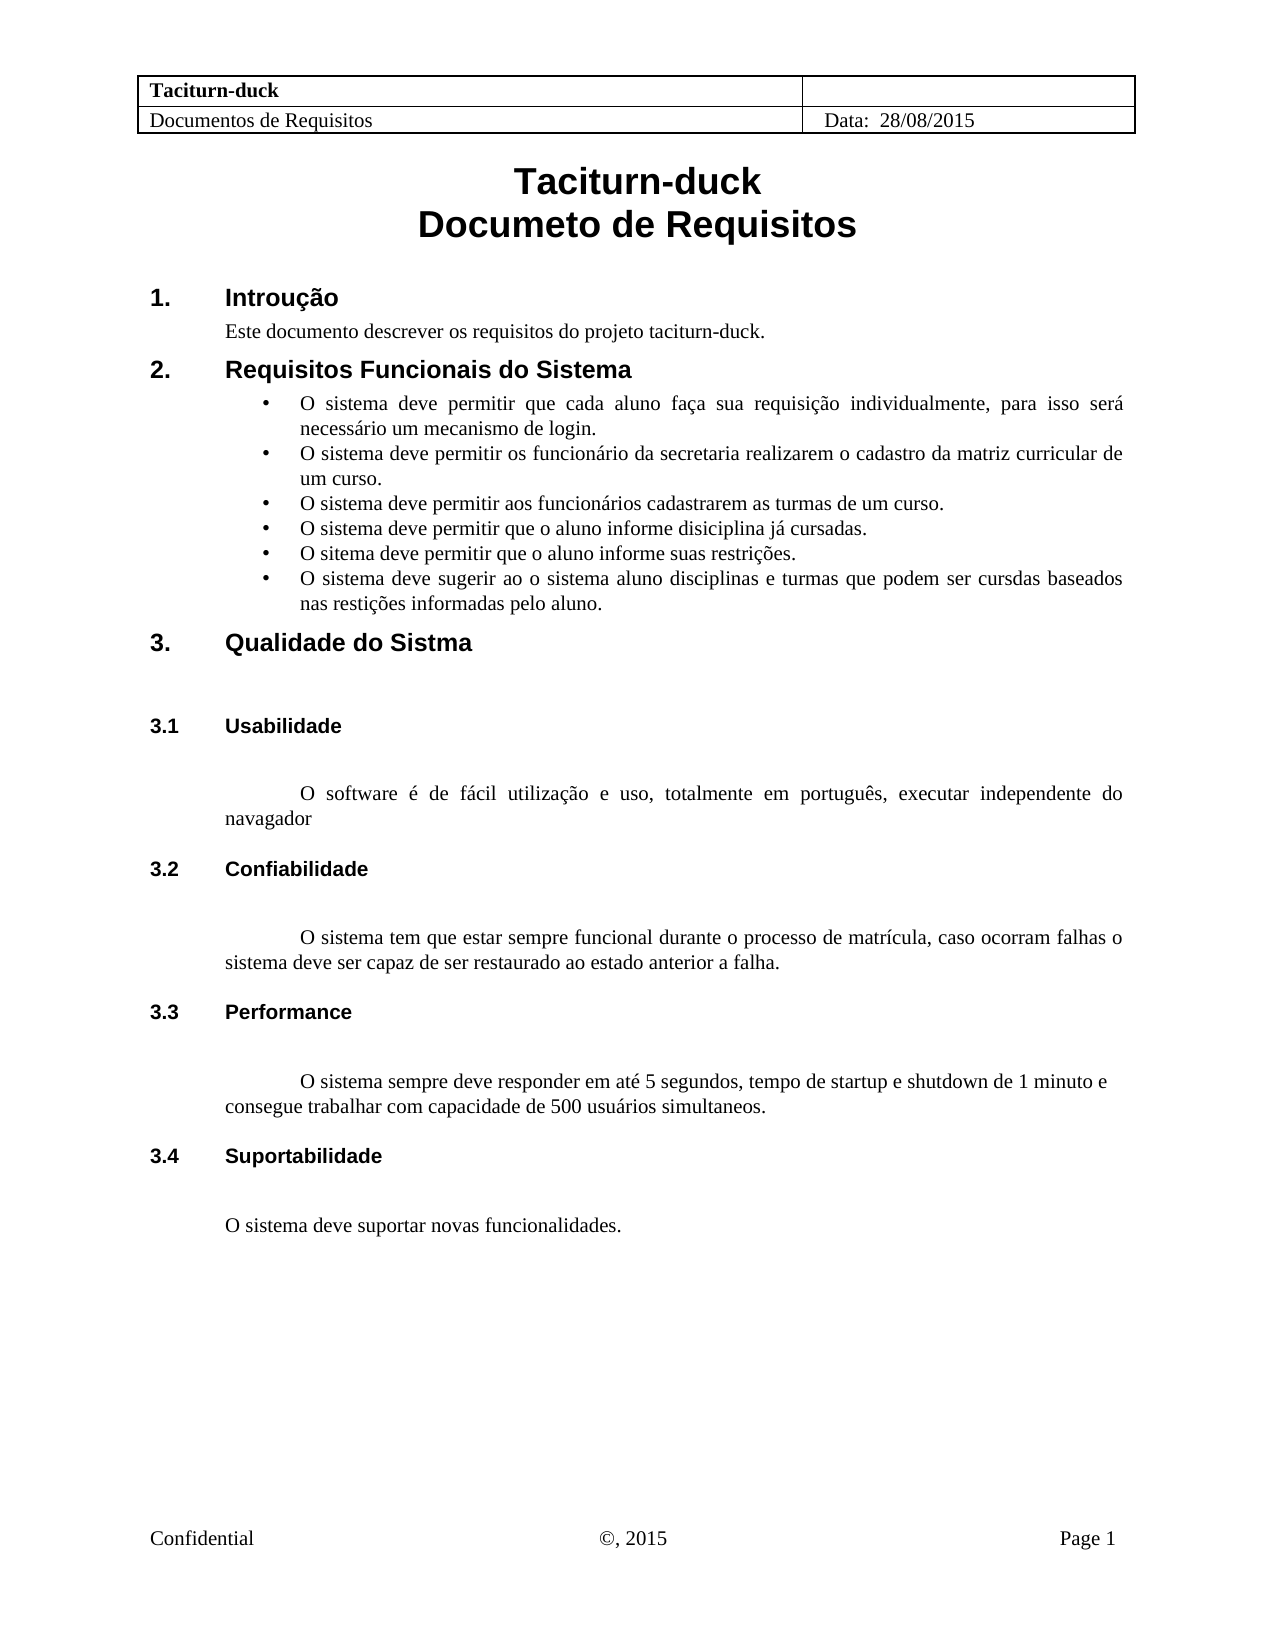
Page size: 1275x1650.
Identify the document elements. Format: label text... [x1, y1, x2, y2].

text Este documento descrever os requisitos do projeto taciturn-duck. [150, 318, 1125, 343]
subtitle Documeto de Requisitos [150, 202, 1125, 245]
list O sistema deve permitir que cada aluno faça sua requisição individualmente, para isso será necessário um mecanismo de login. [262, 390, 1125, 440]
subtitle Confiabilidade [150, 855, 1125, 880]
subtitle Taciturn-duck [150, 159, 1125, 202]
text O software é de fácil utilização e uso, totalmente em português, executar independente do navagador [225, 780, 1125, 830]
list O sistema deve sugerir ao o sistema aluno disciplinas e turmas que podem ser cursdas baseados nas restições informadas pelo aluno. [262, 565, 1125, 615]
list O sistema deve permitir que o aluno informe disiciplina já cursadas. [262, 515, 1125, 540]
subtitle Qualidade do Sistma [150, 628, 1125, 656]
subtitle Performance [150, 999, 1125, 1024]
subtitle Suportabilidade [150, 1143, 1125, 1168]
text O sistema deve suportar novas funcionalidades. [225, 1212, 1125, 1237]
list O sistema deve permitir os funcionário da secretaria realizarem o cadastro da matriz curricular de um curso. [262, 440, 1125, 490]
list O sistema deve permitir aos funcionários cadastrarem as turmas de um curso. [262, 490, 1125, 515]
text O sistema tem que estar sempre funcional durante o processo de matrícula, caso ocorram falhas o sistema deve ser capaz de ser restaurado ao estado anterior a falha. [225, 924, 1125, 974]
list O sitema deve permitir que o aluno informe suas restrições. [262, 540, 1125, 565]
text O sistema sempre deve responder em até 5 segundos, tempo de startup e shutdown de 1 minuto e consegue trabalhar com capacidade de 500 usuários simultaneos. [225, 1068, 1125, 1118]
subtitle Usabilidade [150, 713, 1125, 738]
subtitle Introução [150, 283, 1125, 311]
subtitle Requisitos Funcionais do Sistema [150, 355, 1125, 384]
